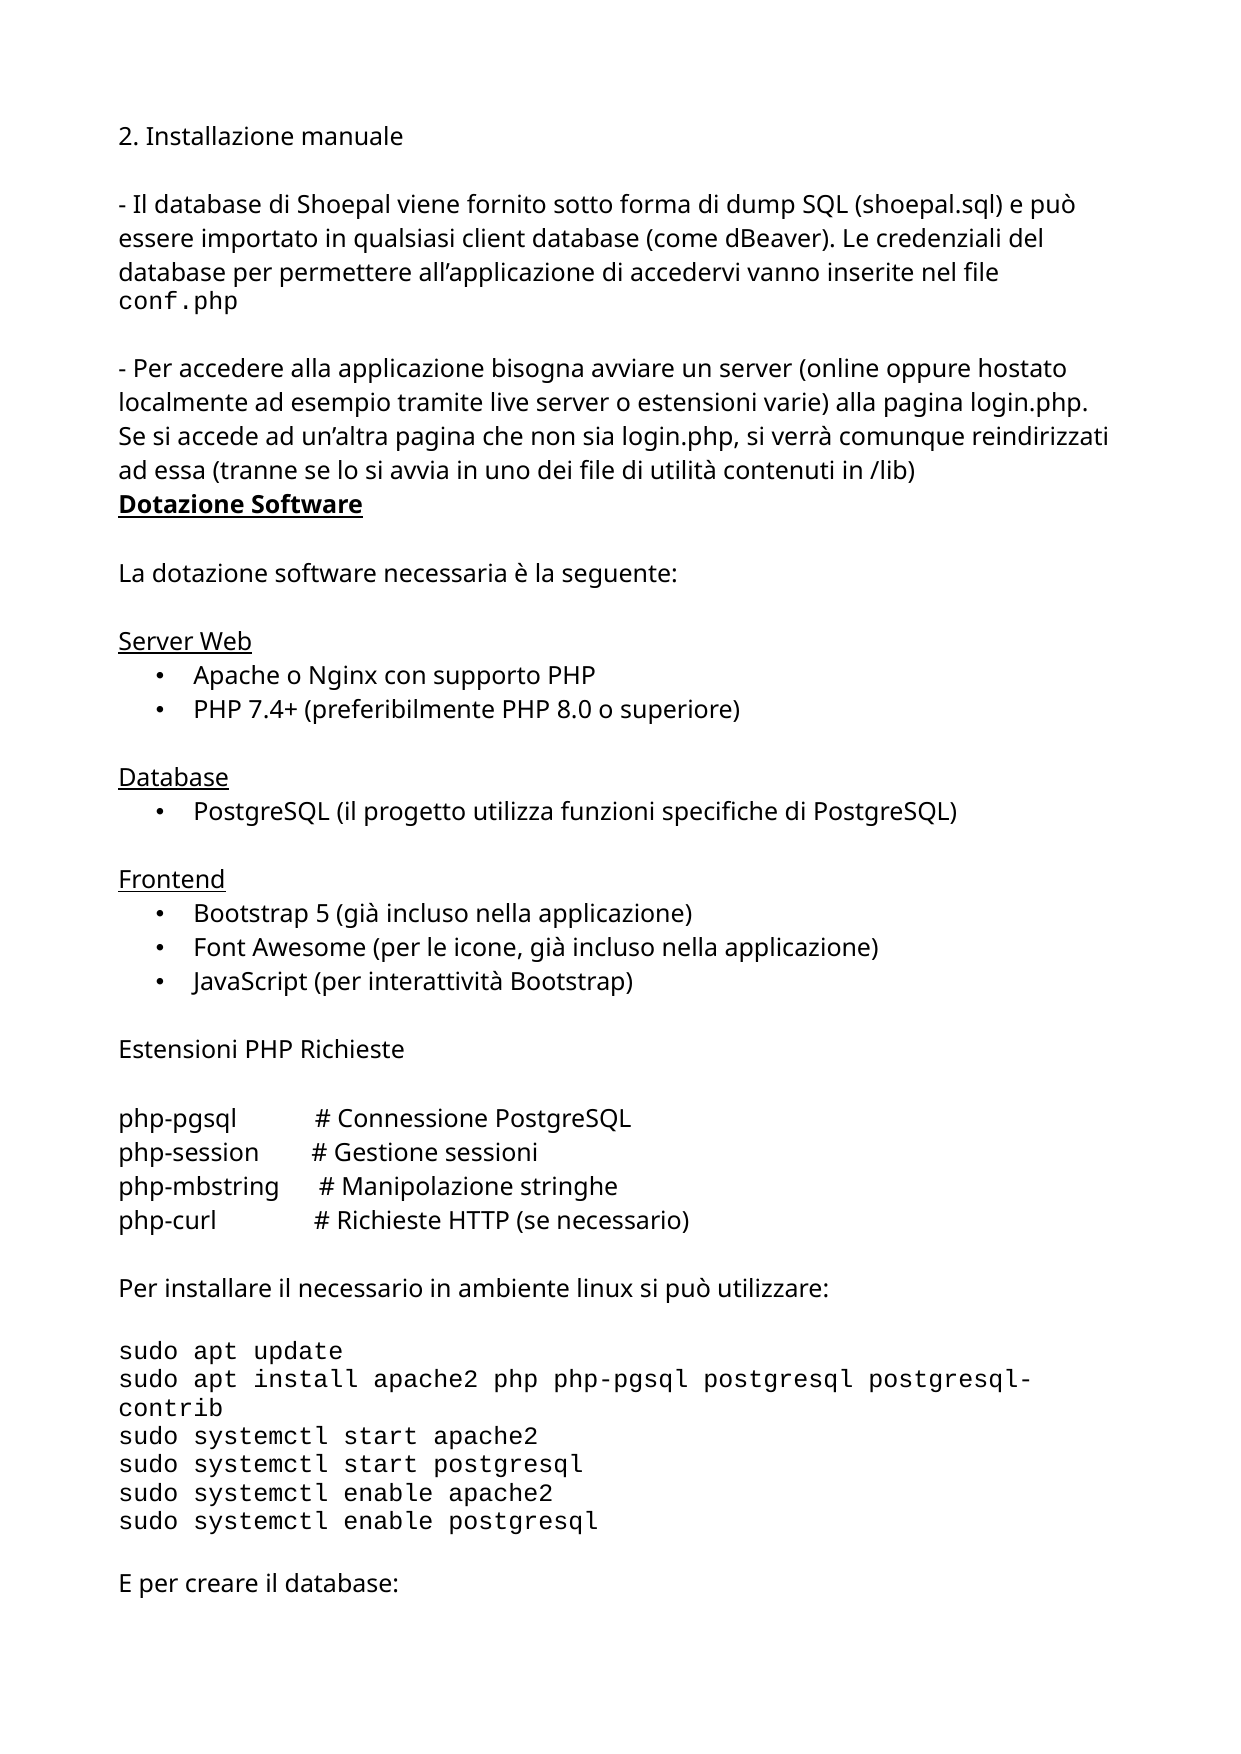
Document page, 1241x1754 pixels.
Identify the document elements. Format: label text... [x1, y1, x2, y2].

text 2. Installazione manuale [118, 118, 1122, 152]
text Frontend [118, 862, 1122, 896]
list JavaScript (per interattività Bootstrap) [156, 964, 1122, 998]
text - Il database di Shoepal viene fornito sotto forma di dump SQL (shoepal.sql) e può essere importato in qualsiasi client database (come dBeaver). Le credenziali del database per permettere all’applicazione di accedervi vanno inserite nel file conf.php [118, 186, 1122, 317]
list Font Awesome (per le icone, già incluso nella applicazione) [156, 930, 1122, 964]
text php-curl # Richieste HTTP (se necessario) [118, 1202, 1122, 1236]
text La dotazione software necessaria è la seguente: [118, 555, 1122, 589]
list Apache o Nginx con supporto PHP [156, 657, 1122, 691]
text php-mbstring # Manipolazione stringhe [118, 1168, 1122, 1202]
text Per installare il necessario in ambiente linux si può utilizzare: [118, 1271, 1122, 1304]
text Server Web [118, 623, 1122, 657]
list PHP 7.4+ (preferibilmente PHP 8.0 o superiore) [156, 691, 1122, 726]
text sudo systemctl enable apache2 [118, 1480, 1122, 1509]
text - Per accedere alla applicazione bisogna avviare un server (online oppure hostato localmente ad esempio tramite live server o estensioni varie) alla pagina login.php. Se si accede ad un’altra pagina che non sia login.php, si verrà comunque reindirizzati ad essa (tranne se lo si avvia in uno dei file di utilità contenuti in /lib) [118, 351, 1122, 487]
list Bootstrap 5 (già incluso nella applicazione) [156, 896, 1122, 930]
text E per creare il database: [118, 1565, 1122, 1599]
text sudo apt install apache2 php php-pgsql postgresql postgresql-contrib [118, 1367, 1122, 1424]
text Dotazione Software [118, 487, 1122, 521]
text sudo systemctl start apache2 [118, 1424, 1122, 1452]
text Database [118, 759, 1122, 794]
text php-pgsql # Connessione PostgreSQL [118, 1100, 1122, 1134]
text Estensioni PHP Richieste [118, 1032, 1122, 1066]
text sudo apt update [118, 1339, 1122, 1367]
text sudo systemctl start postgresql [118, 1452, 1122, 1480]
text sudo systemctl enable postgresql [118, 1509, 1122, 1537]
text php-session # Gestione sessioni [118, 1134, 1122, 1168]
list PostgreSQL (il progetto utilizza funzioni specifiche di PostgreSQL) [156, 794, 1122, 828]
